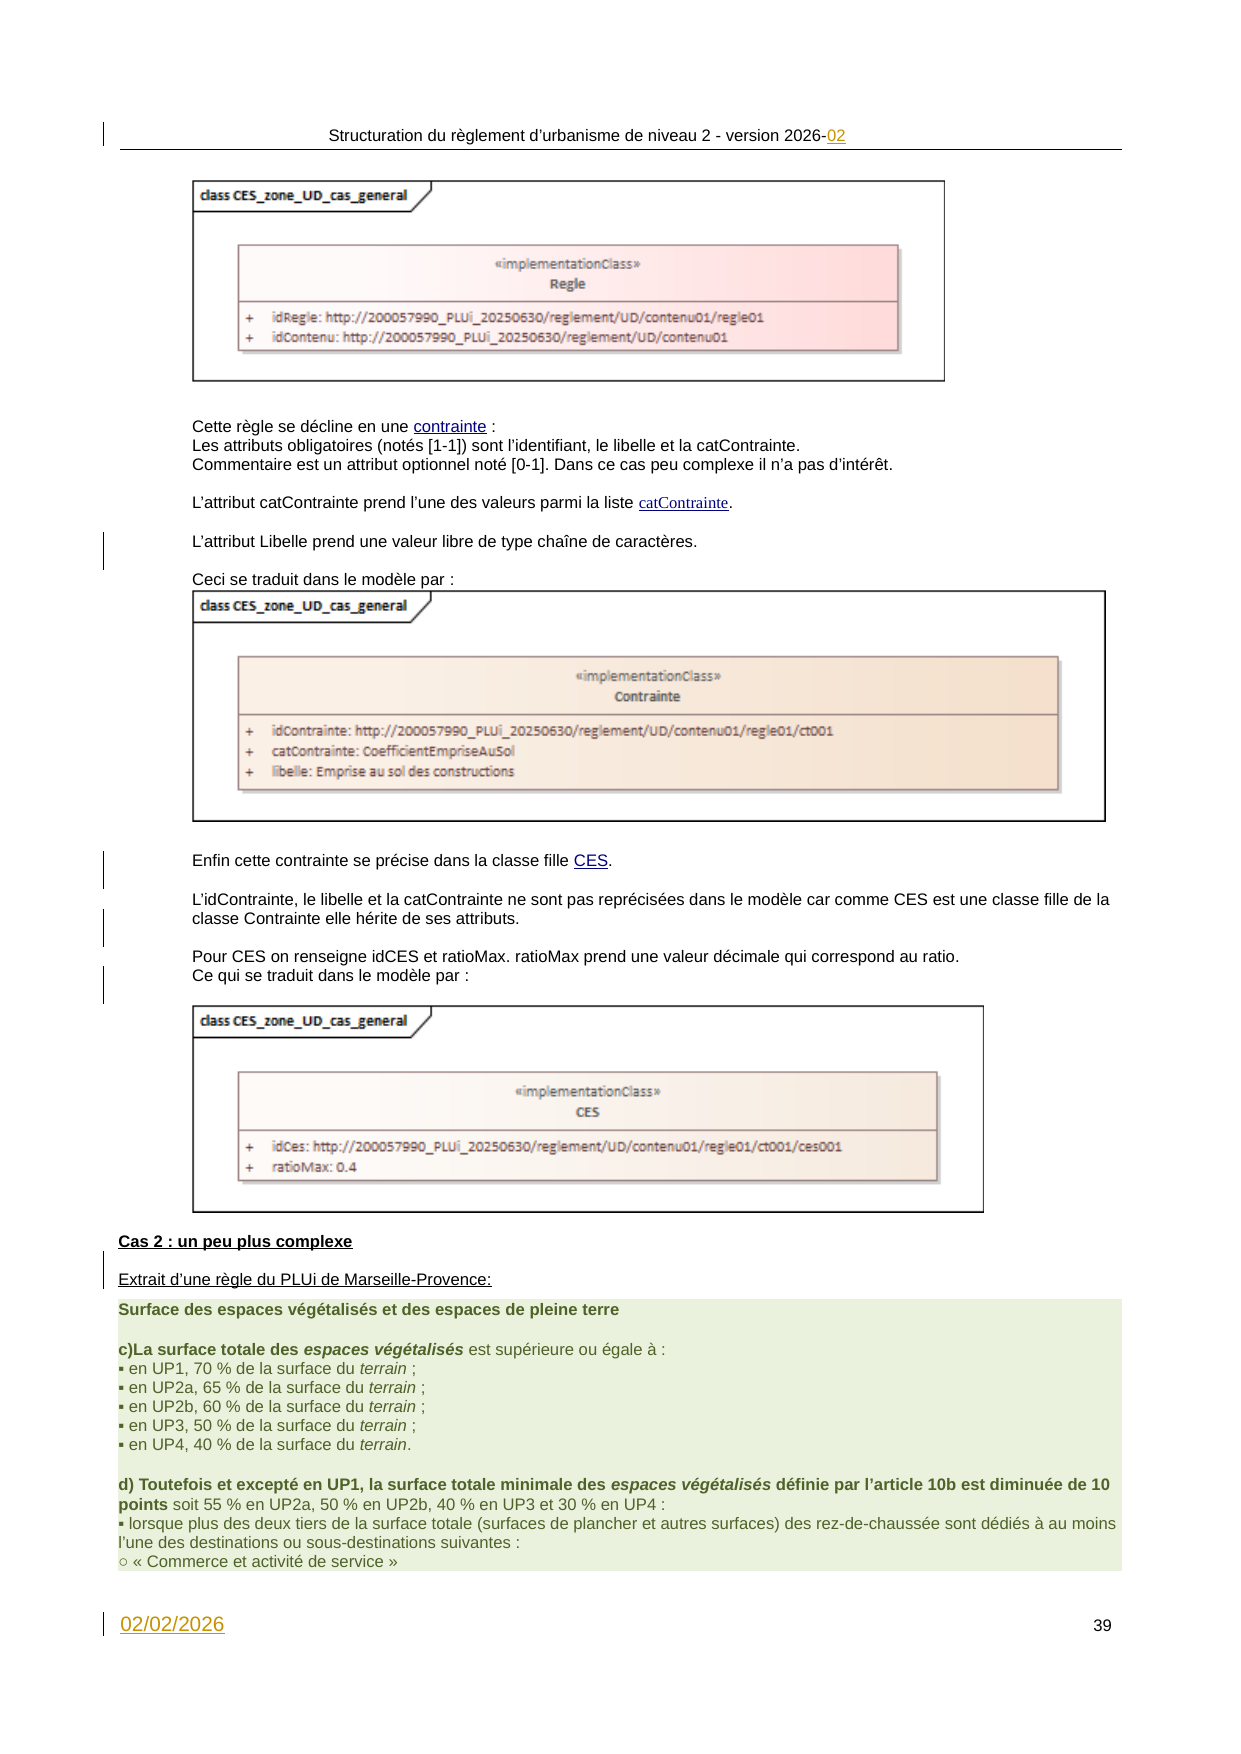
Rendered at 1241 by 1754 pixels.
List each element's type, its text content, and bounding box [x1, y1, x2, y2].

text Les attributs obligatoires (notés [1-1]) sont l’identifiant, le libelle et la catContrainte. [192, 436, 1122, 455]
picture [191, 1004, 984, 1213]
picture [191, 589, 1106, 822]
text Cette règle se décline en une contrainte : [192, 417, 1122, 436]
picture [191, 179, 945, 388]
text Ce qui se traduit dans le modèle par : [192, 966, 1122, 985]
text Pour CES on renseigne idCES et ratioMax. ratioMax prend une valeur décimale qui correspond au ratio. [192, 947, 1122, 966]
text Cas 2 : un peu plus complexe [118, 1231, 1122, 1251]
text L’attribut Libelle prend une valeur libre de type chaîne de caractères. [192, 532, 1122, 551]
text c)La surface totale des espaces végétalisés est supérieure ou égale à : ▪ en UP1, 70 % de la surface du terrain ; ▪ en UP2a, 65 % de la surface du terrain ; ▪ en UP2b, 60 % de la surface du terrain ; ▪ en UP3, 50 % de la surface du terrain ; ▪ en UP4, 40 % de la surface du terrain. [118, 1339, 1122, 1454]
text L’idContrainte, le libelle et la catContrainte ne sont pas reprécisées dans le modèle car comme CES est une classe fille de la classe Contrainte elle hérite de ses attributs. [192, 889, 1122, 928]
text Extrait d’une règle du PLUi de Marseille-Provence: [118, 1270, 1122, 1289]
text Ceci se traduit dans le modèle par : [192, 570, 1122, 589]
text Commentaire est un attribut optionnel noté [0-1]. Dans ce cas peu complexe il n’a pas d’intérêt. [192, 455, 1122, 474]
text d) Toutefois et excepté en UP1, la surface totale minimale des espaces végétalisés définie par l’article 10b est diminuée de 10 points soit 55 % en UP2a, 50 % en UP2b, 40 % en UP3 et 30 % en UP4 : ▪ lorsque plus des deux tiers de la surface totale (surfaces de plancher et autres surfaces) des rez-de-chaussée sont dédiés à au moins l’une des destinations ou sous-destinations suivantes : ○ « Commerce et activité de service » [118, 1475, 1122, 1571]
text Surface des espaces végétalisés et des espaces de pleine terre [118, 1299, 1122, 1318]
text L’attribut catContrainte prend l’une des valeurs parmi la liste catContrainte. [192, 493, 1122, 512]
text Enfin cette contrainte se précise dans la classe fille CES. [192, 851, 1122, 870]
